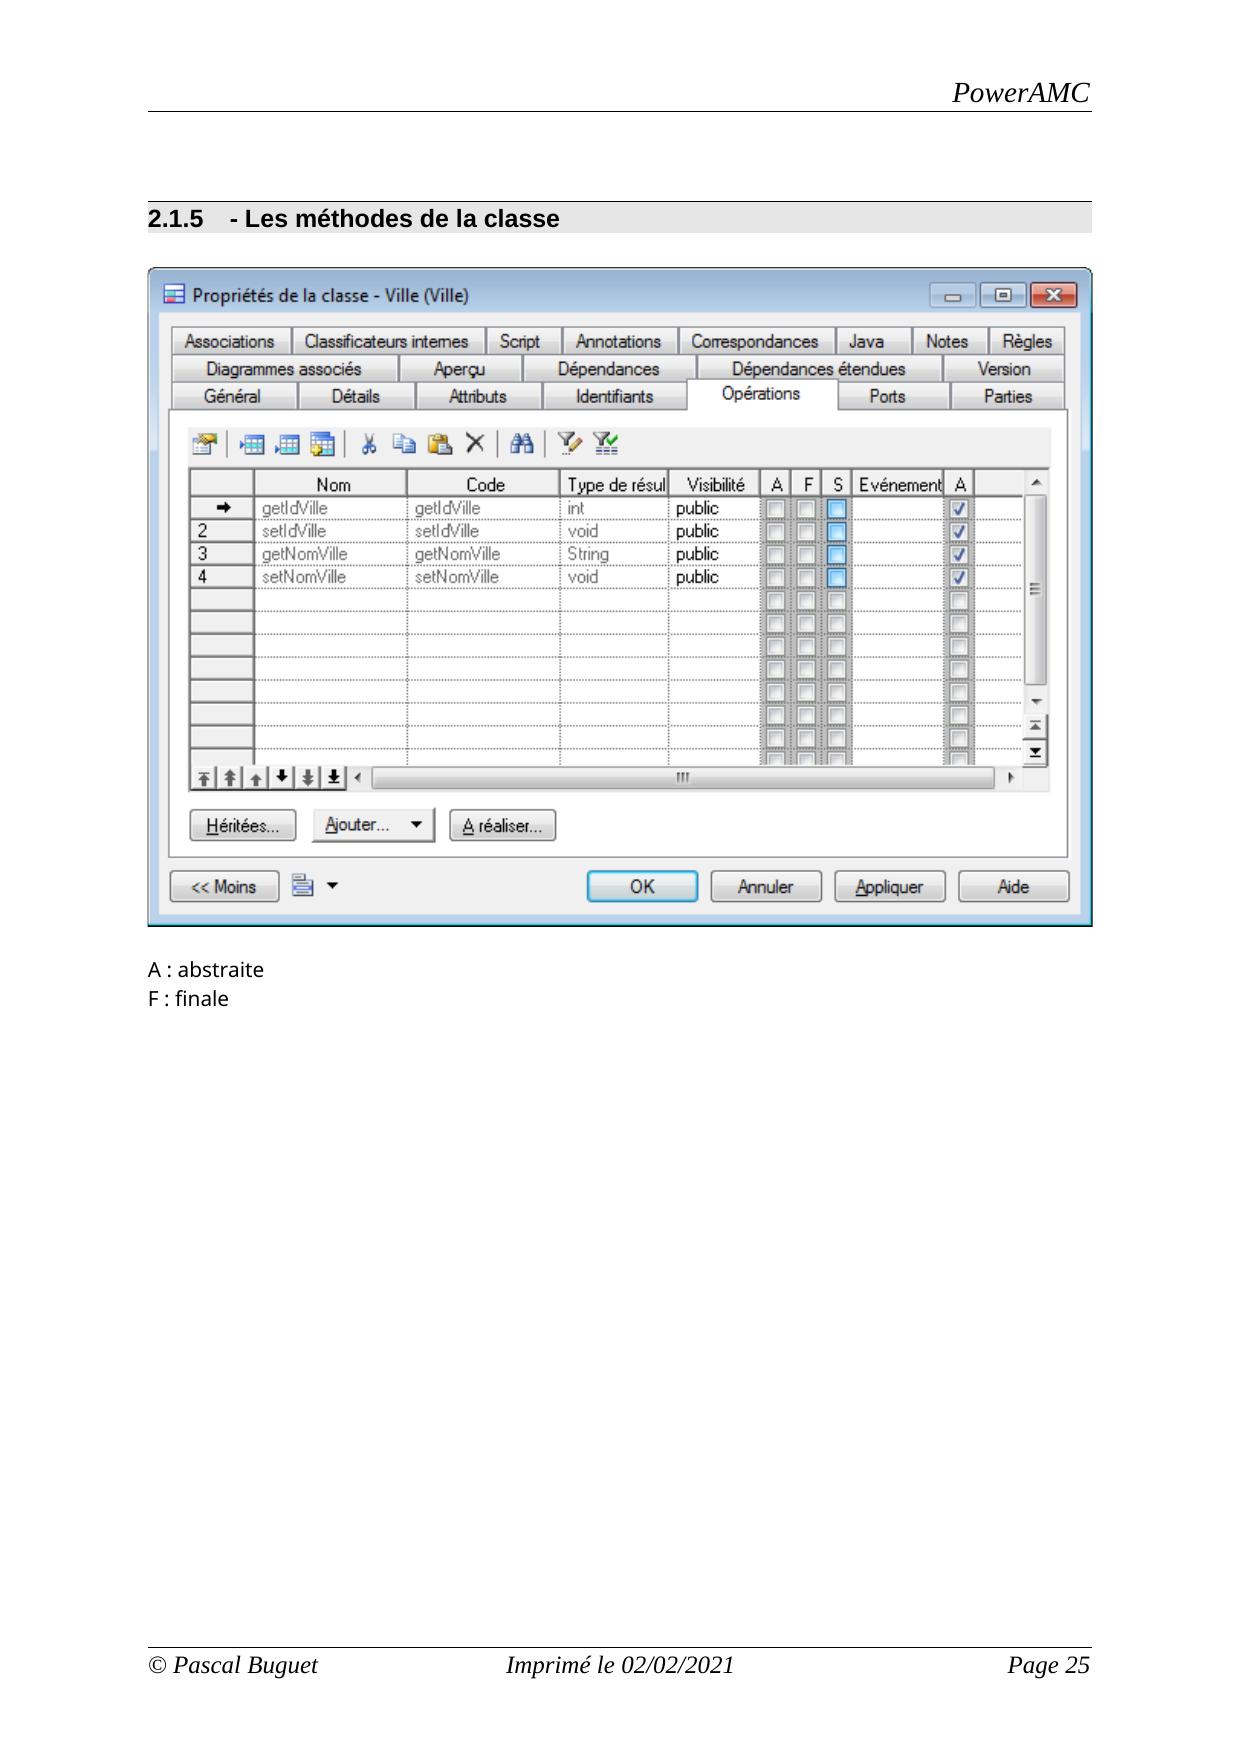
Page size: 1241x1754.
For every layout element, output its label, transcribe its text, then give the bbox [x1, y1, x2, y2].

text F : finale [148, 984, 1092, 1012]
text A : abstraite [148, 955, 1092, 984]
picture [147, 267, 1093, 927]
subtitle - Les méthodes de la classe [148, 202, 1092, 233]
